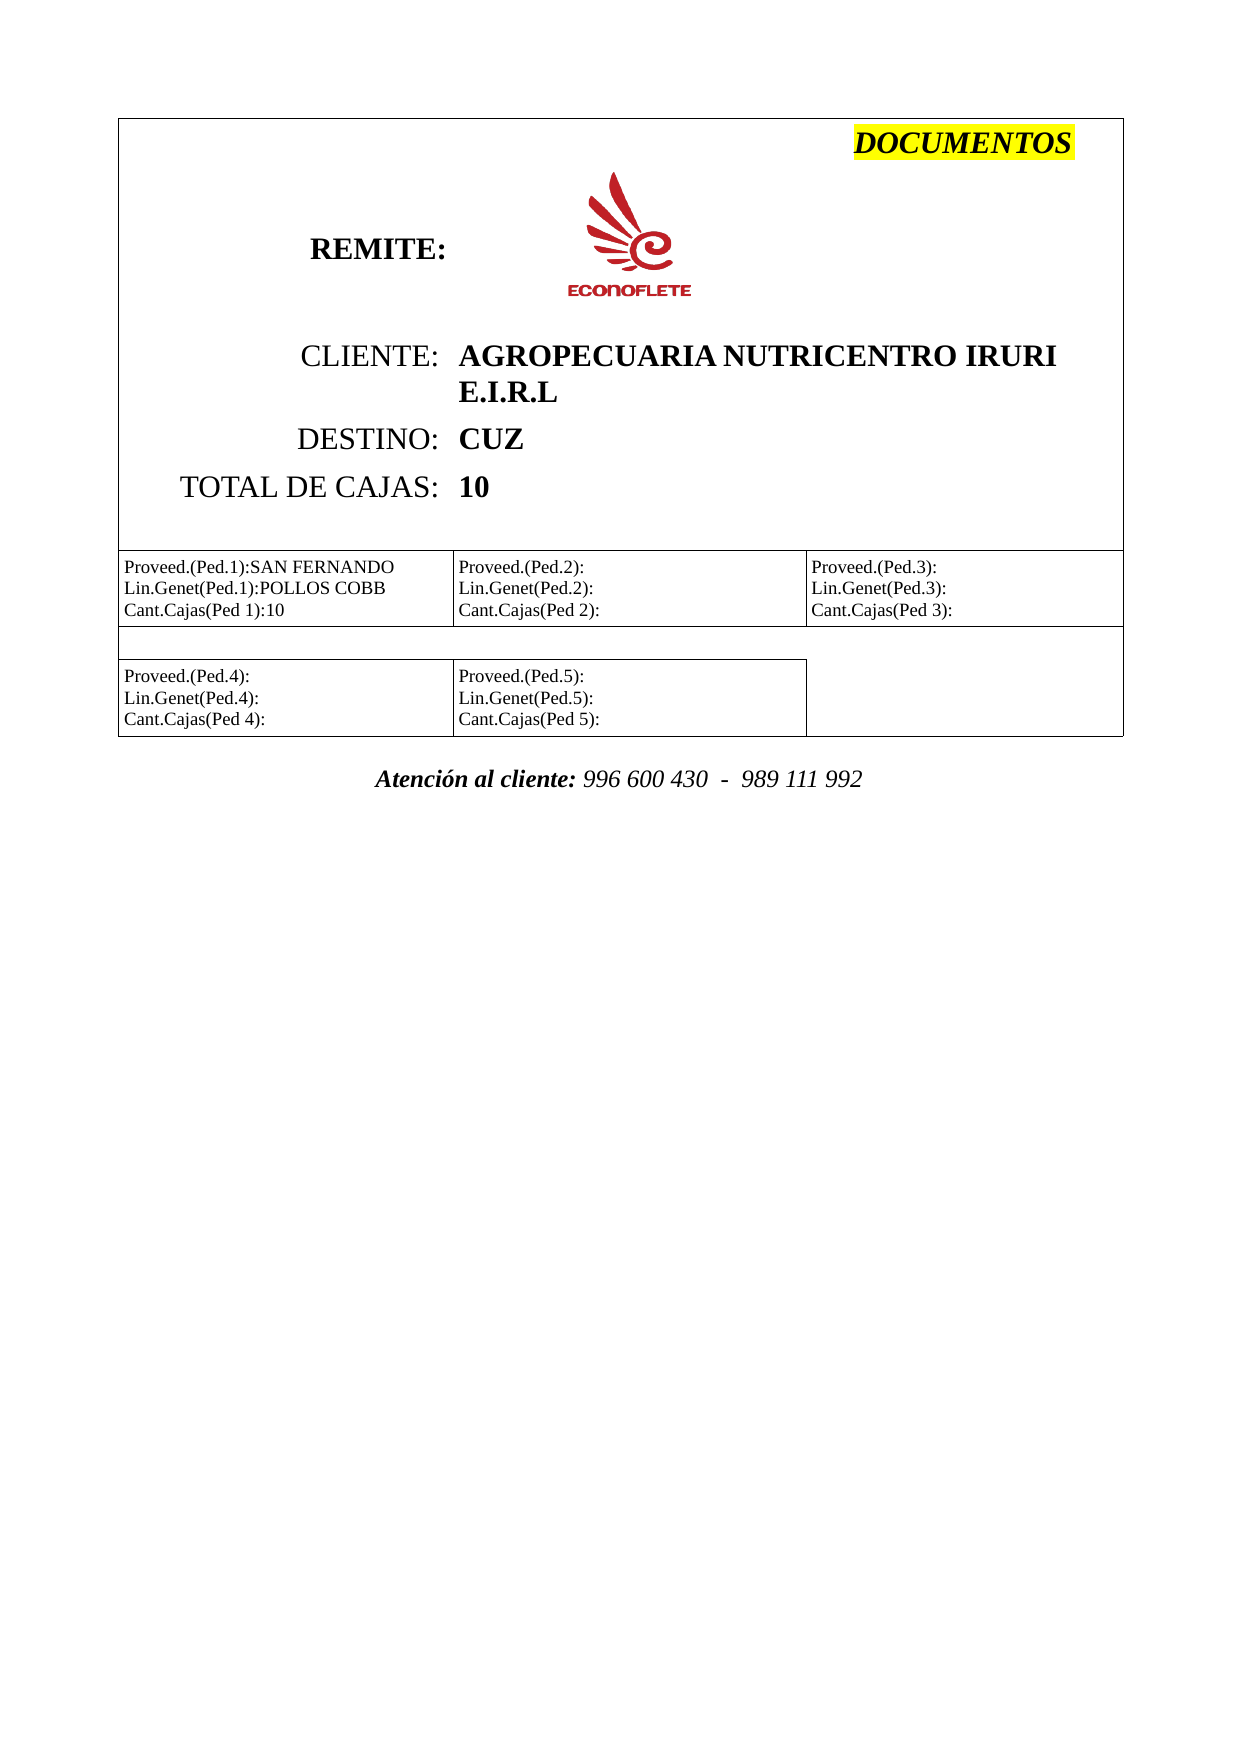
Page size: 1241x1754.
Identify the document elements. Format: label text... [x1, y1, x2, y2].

table_cell DESTINO: [119, 415, 453, 462]
table_cell [453, 627, 806, 659]
table_cell Proveed.(Ped.4): Lin.Genet(Ped.4): Cant.Cajas(Ped 4): [119, 660, 453, 736]
table_header DOCUMENTOS [806, 119, 1123, 166]
table_cell REMITE: [119, 166, 453, 332]
table_cell Proveed.(Ped.1):SAN FERNANDO Lin.Genet(Ped.1):POLLOS COBB Cant.Cajas(Ped 1):10 [119, 551, 453, 626]
table_cell [806, 415, 1123, 462]
table_cell [806, 510, 1123, 550]
picture [552, 171, 707, 297]
table_cell AGROPECUARIA NUTRICENTRO IRURI E.I.R.L [453, 332, 1123, 415]
table_cell Proveed.(Ped.2): Lin.Genet(Ped.2): Cant.Cajas(Ped 2): [454, 551, 806, 626]
table_cell CLIENTE: [119, 332, 453, 415]
table_cell [806, 166, 1123, 332]
table_cell 10 [453, 462, 1123, 510]
table_cell [806, 627, 1123, 659]
text Atención al cliente: 996 600 430 - 989 111 992 [118, 764, 1122, 793]
table_cell [453, 510, 806, 550]
table_cell [119, 627, 453, 659]
table_cell [119, 510, 453, 550]
table_cell [453, 166, 806, 332]
table_cell Proveed.(Ped.3): Lin.Genet(Ped.3): Cant.Cajas(Ped 3): [807, 551, 1123, 626]
table_header [119, 119, 453, 166]
table_header [453, 119, 806, 166]
table_cell CUZ [453, 415, 806, 462]
table_cell [807, 659, 1123, 736]
table_cell Proveed.(Ped.5): Lin.Genet(Ped.5): Cant.Cajas(Ped 5): [454, 660, 806, 736]
table_cell TOTAL DE CAJAS: [119, 462, 453, 510]
